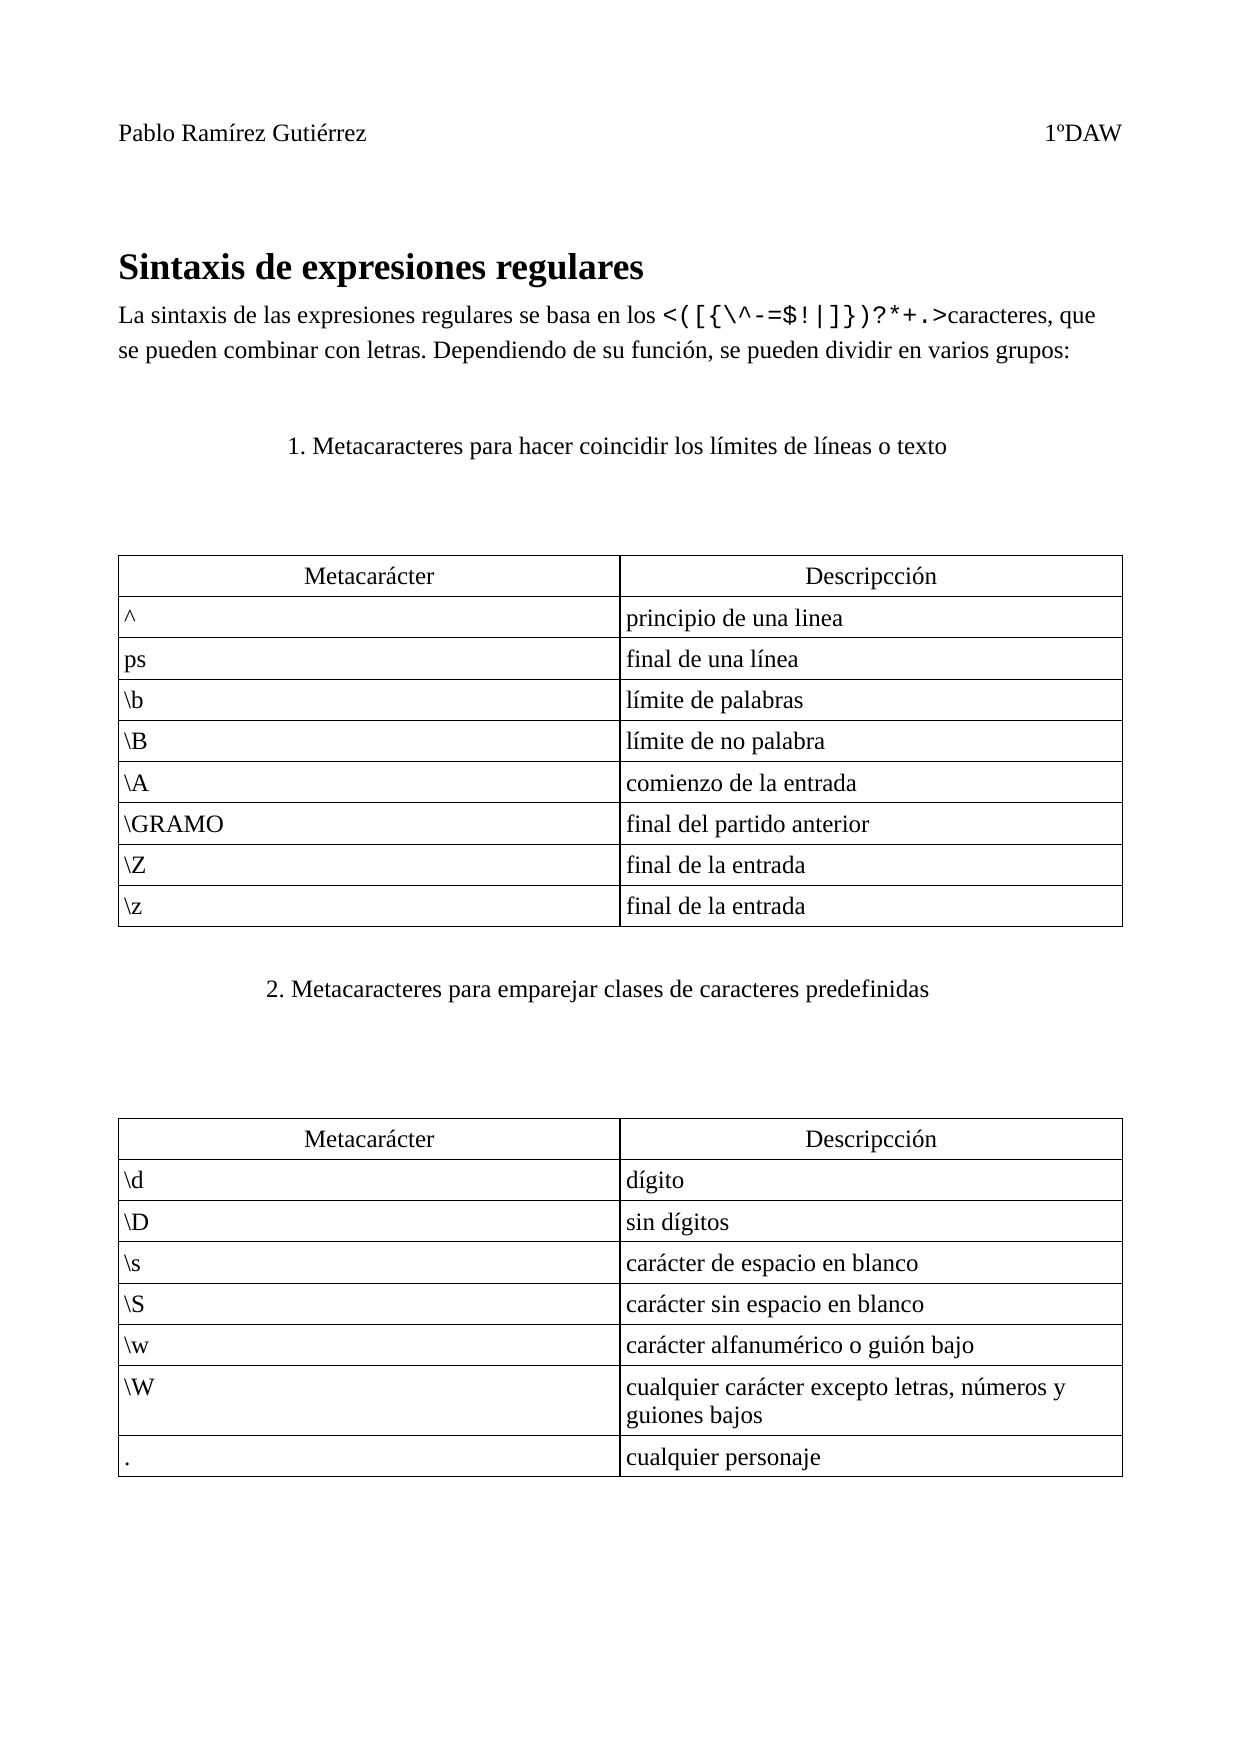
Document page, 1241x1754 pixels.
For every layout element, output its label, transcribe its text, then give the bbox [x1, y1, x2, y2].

table_cell \D [119, 1201, 619, 1241]
table_header Metacarácter [119, 1119, 619, 1159]
table_cell \w [119, 1325, 619, 1365]
table_cell cualquier carácter excepto letras, números y guiones bajos [621, 1366, 1122, 1435]
table_cell \B [119, 721, 619, 761]
text 2. Metacaracteres para emparejar clases de caracteres predefinidas [118, 974, 1122, 1003]
table_cell final de una línea [621, 638, 1122, 678]
text 1. Metacaracteres para hacer coincidir los límites de líneas o texto [118, 431, 1122, 459]
table_cell carácter alfanumérico o guión bajo [621, 1325, 1122, 1365]
table_cell \s [119, 1242, 619, 1282]
table_header Descripcción [621, 556, 1122, 596]
table_cell \W [119, 1366, 619, 1435]
table_cell carácter sin espacio en blanco [621, 1284, 1122, 1324]
text La sintaxis de las expresiones regulares se basa en los <([{\^-=$!|]})?*+.>caracteres, que se pueden combinar con letras. Dependiendo de su función, se pueden dividir en varios grupos: [118, 300, 1122, 364]
table_header Metacarácter [119, 556, 619, 596]
table_cell \Z [119, 845, 619, 885]
table_cell carácter de espacio en blanco [621, 1242, 1122, 1282]
subtitle Sintaxis de expresiones regulares [118, 245, 1122, 288]
table_cell \b [119, 680, 619, 720]
table_cell cualquier personaje [621, 1436, 1122, 1476]
table_cell dígito [621, 1160, 1122, 1200]
table_cell ^ [119, 597, 619, 637]
table_header Descripcción [621, 1119, 1122, 1159]
table_cell límite de palabras [621, 680, 1122, 720]
table_cell comienzo de la entrada [621, 762, 1122, 802]
table_cell \d [119, 1160, 619, 1200]
table_cell ps [119, 638, 619, 678]
table_cell \GRAMO [119, 803, 619, 843]
table_cell \S [119, 1284, 619, 1324]
table_cell \A [119, 762, 619, 802]
table_cell . [119, 1436, 619, 1476]
table_cell final de la entrada [621, 886, 1122, 926]
table_cell principio de una linea [621, 597, 1122, 637]
table_cell final del partido anterior [621, 803, 1122, 843]
table_cell sin dígitos [621, 1201, 1122, 1241]
table_cell \z [119, 886, 619, 926]
table_cell límite de no palabra [621, 721, 1122, 761]
table_cell final de la entrada [621, 845, 1122, 885]
